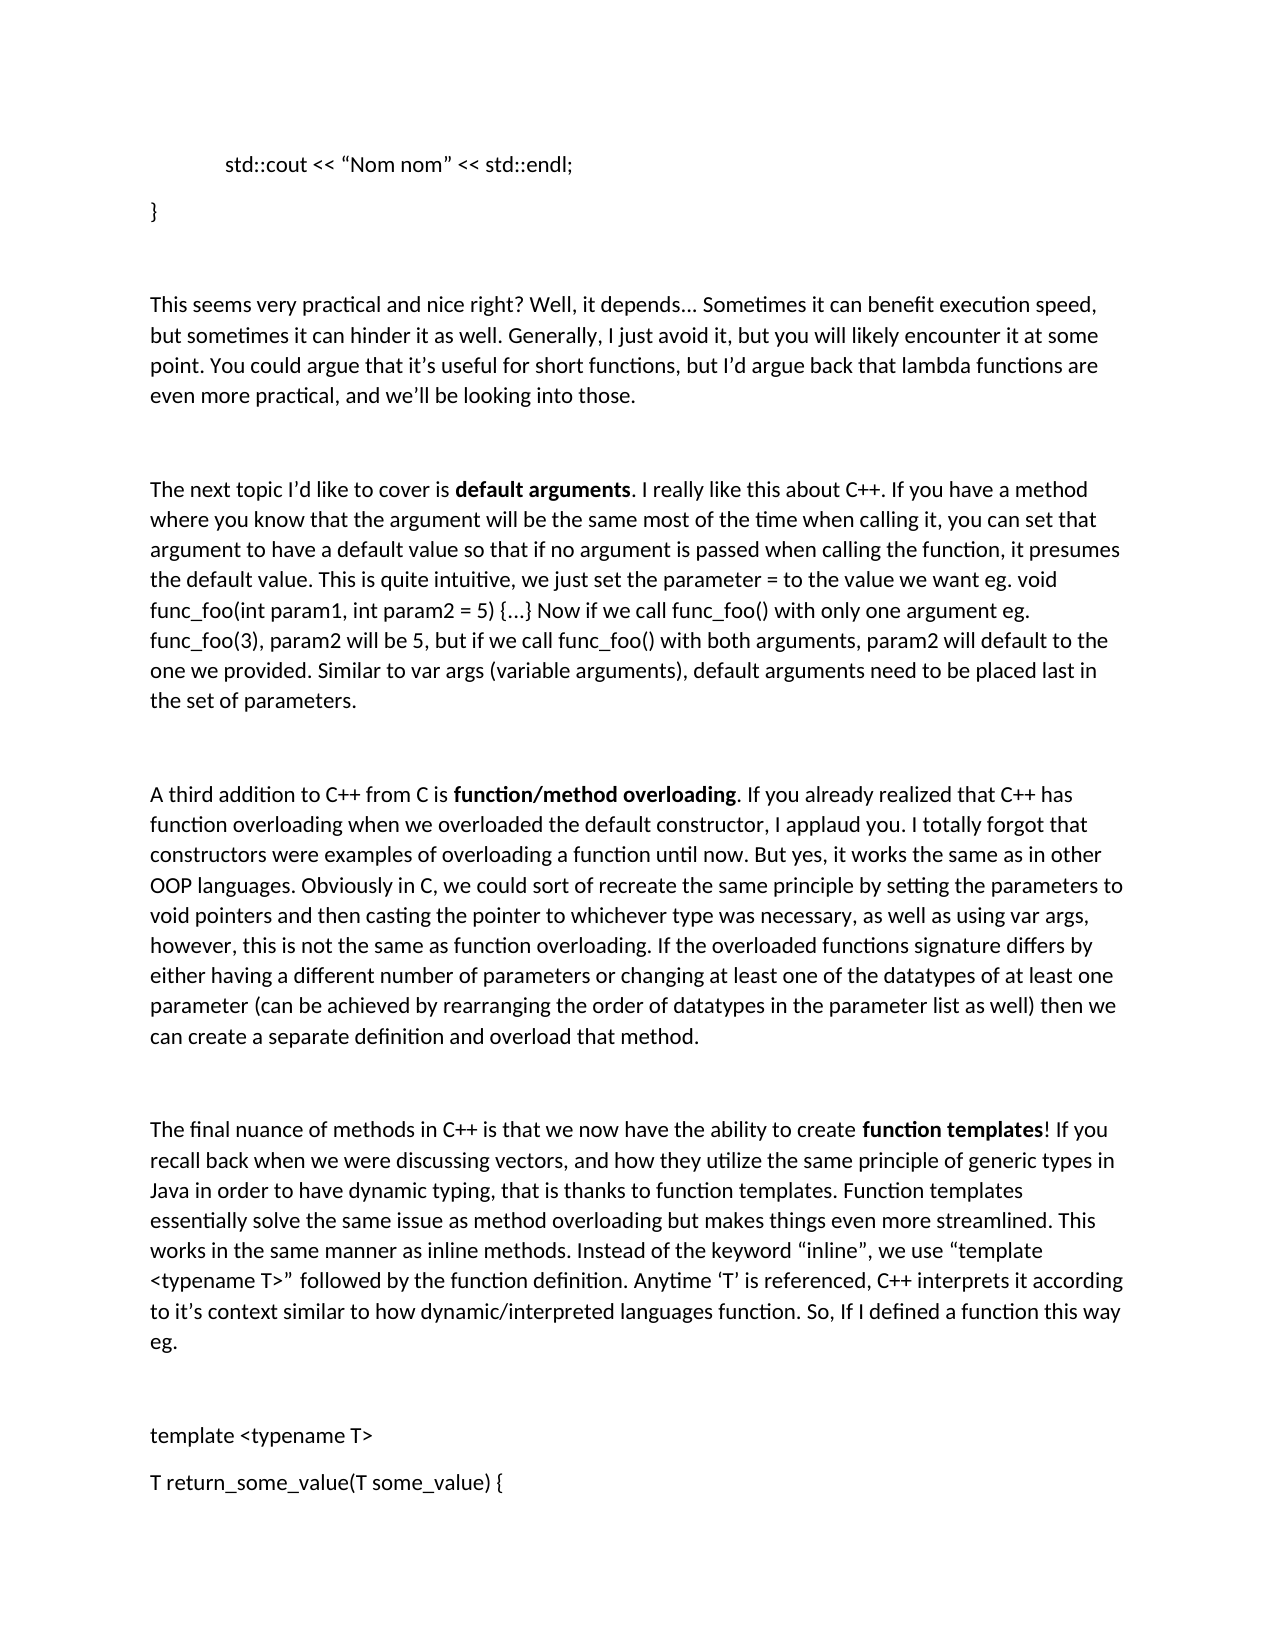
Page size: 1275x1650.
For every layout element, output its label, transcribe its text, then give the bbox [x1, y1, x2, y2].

text } [150, 197, 1125, 225]
text This seems very practical and nice right? Well, it depends... Sometimes it can benefit execution speed, but sometimes it can hinder it as well. Generally, I just avoid it, but you will likely encounter it at some point. You could argue that it’s useful for short functions, but I’d argue back that lambda functions are even more practical, and we’ll be looking into those. [150, 291, 1125, 409]
text The next topic I’d like to cover is default arguments. I really like this about C++. If you have a method where you know that the argument will be the same most of the time when calling it, you can set that argument to have a default value so that if no argument is passed when calling the function, it presumes the default value. This is quite intuitive, we just set the parameter = to the value we want eg. void func_foo(int param1, int param2 = 5) {...} Now if we call func_foo() with only one argument eg. func_foo(3), param2 will be 5, but if we call func_foo() with both arguments, param2 will default to the one we provided. Similar to var args (variable arguments), default arguments need to be placed last in the set of parameters. [150, 475, 1125, 714]
text The final nuance of methods in C++ is that we now have the ability to create function templates! If you recall back when we were discussing vectors, and how they utilize the same principle of generic types in Java in order to have dynamic typing, that is thanks to function templates. Function templates essentially solve the same issue as method overloading but makes things even more streamlined. This works in the same manner as inline methods. Instead of the keyword “inline”, we use “template <typename T>” followed by the function definition. Anytime ‘T’ is referenced, C++ interprets it according to it’s context similar to how dynamic/interpreted languages function. So, If I defined a function this way eg. [150, 1116, 1125, 1355]
text T return_some_value(T some_value) { [150, 1468, 1125, 1496]
text std::cout << “Nom nom” << std::endl; [150, 150, 1125, 178]
text template <typename T> [150, 1421, 1125, 1449]
text A third addition to C++ from C is function/method overloading. If you already realized that C++ has function overloading when we overloaded the default constructor, I applaud you. I totally forgot that constructors were examples of overloading a function until now. But yes, it works the same as in other OOP languages. Obviously in C, we could sort of recreate the same principle by setting the parameters to void pointers and then casting the pointer to whichever type was necessary, as well as using var args, however, this is not the same as function overloading. If the overloaded functions signature differs by either having a different number of parameters or changing at least one of the datatypes of at least one parameter (can be achieved by rearranging the order of datatypes in the parameter list as well) then we can create a separate definition and overload that method. [150, 780, 1125, 1050]
